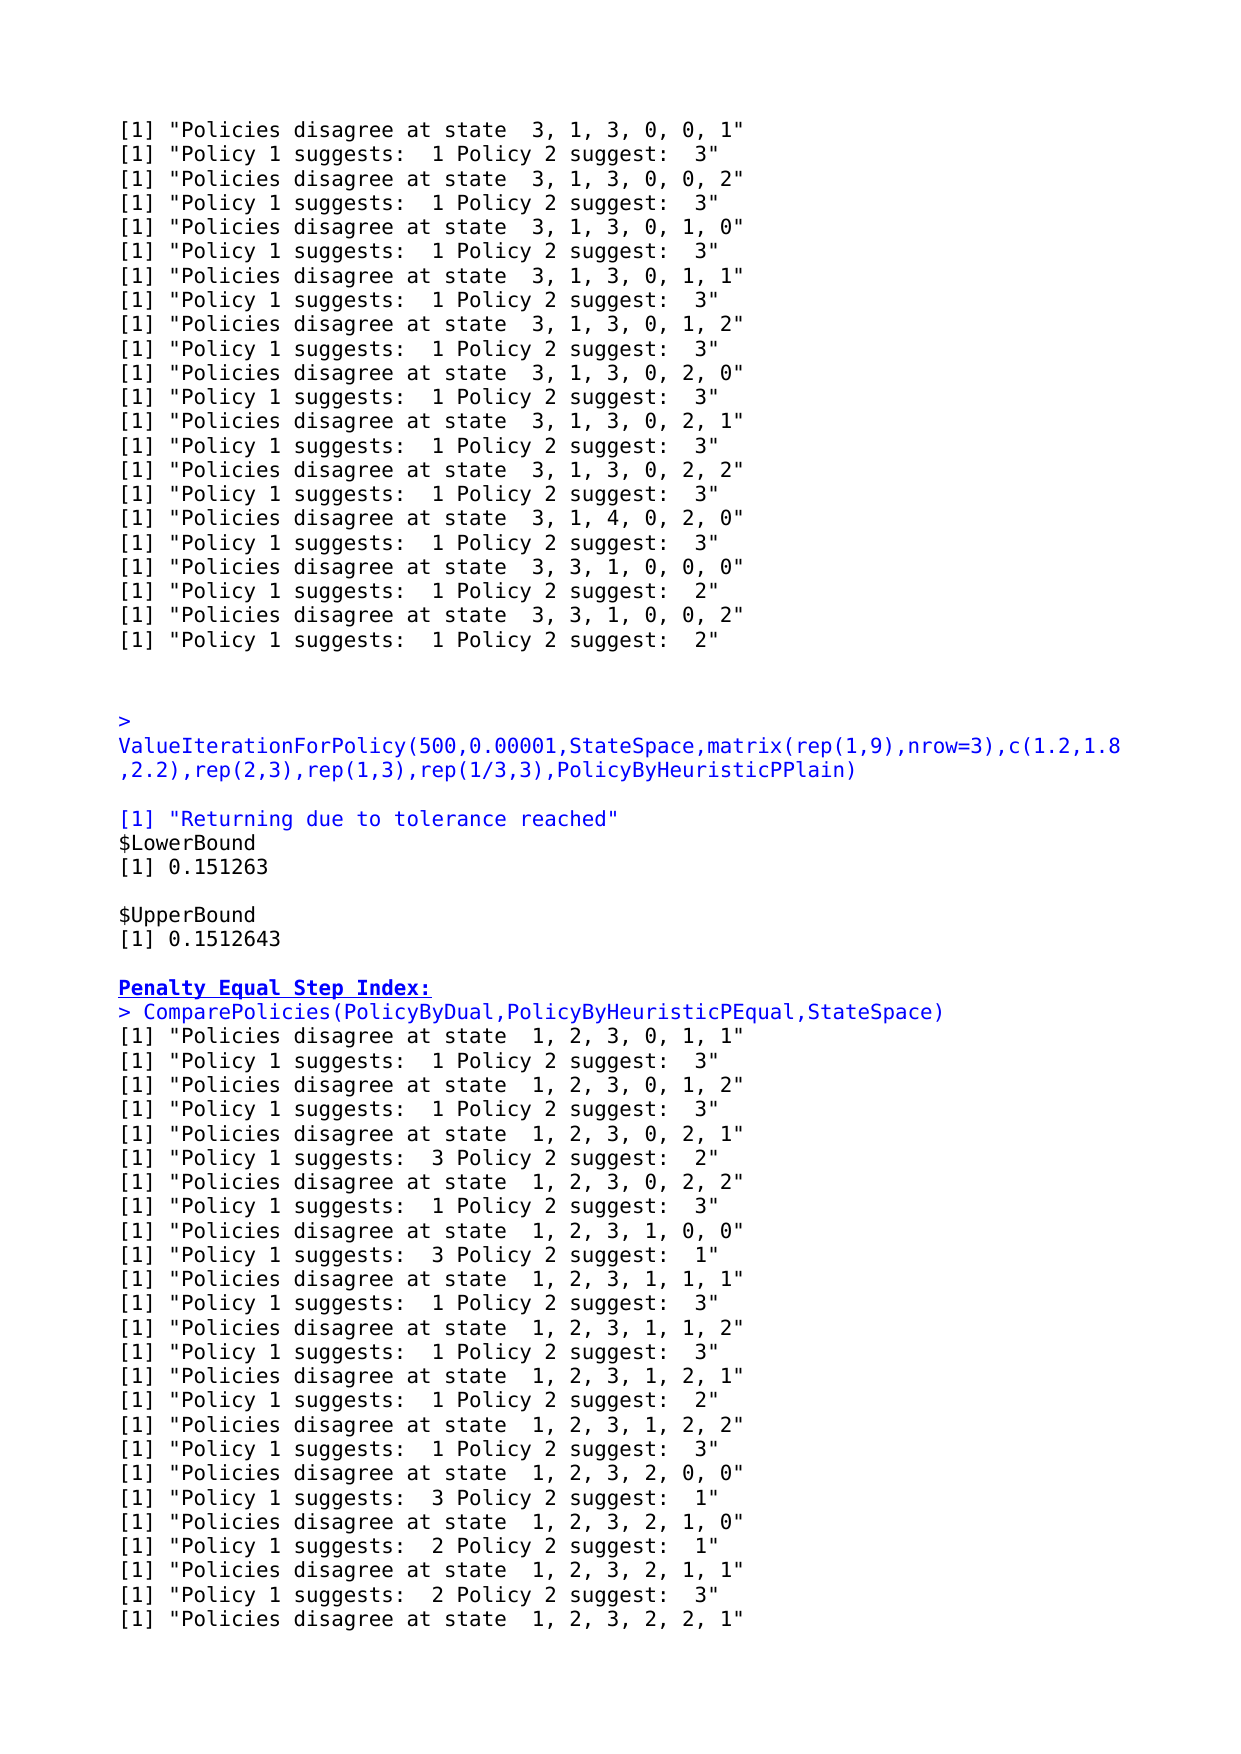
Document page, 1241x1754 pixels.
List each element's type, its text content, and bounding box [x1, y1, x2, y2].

text $UpperBound [118, 903, 1122, 927]
text [1] "Policy 1 suggests: 1 Policy 2 suggest: 3" [118, 482, 1122, 506]
text [1] "Policy 1 suggests: 2 Policy 2 suggest: 3" [118, 1583, 1122, 1607]
text [1] "Policies disagree at state 1, 2, 3, 0, 2, 1" [118, 1122, 1122, 1146]
text [1] "Policies disagree at state 3, 1, 3, 0, 2, 1" [118, 409, 1122, 434]
text [1] "Policy 1 suggests: 1 Policy 2 suggest: 3" [118, 1437, 1122, 1461]
text [1] "Policy 1 suggests: 1 Policy 2 suggest: 3" [118, 239, 1122, 264]
text [1] "Policy 1 suggests: 1 Policy 2 suggest: 3" [118, 434, 1122, 458]
text [1] "Policies disagree at state 1, 2, 3, 1, 2, 1" [118, 1364, 1122, 1388]
text [1] "Policy 1 suggests: 1 Policy 2 suggest: 3" [118, 1291, 1122, 1316]
text [1] "Policy 1 suggests: 3 Policy 2 suggest: 1" [118, 1486, 1122, 1510]
text [1] "Policy 1 suggests: 3 Policy 2 suggest: 2" [118, 1146, 1122, 1170]
text [1] "Policy 1 suggests: 1 Policy 2 suggest: 3" [118, 1097, 1122, 1122]
text [1] "Policies disagree at state 3, 1, 3, 0, 1, 0" [118, 215, 1122, 239]
text [1] "Policy 1 suggests: 1 Policy 2 suggest: 3" [118, 1194, 1122, 1219]
text [1] "Policies disagree at state 1, 2, 3, 2, 0, 0" [118, 1461, 1122, 1486]
text [1] "Policy 1 suggests: 1 Policy 2 suggest: 3" [118, 531, 1122, 555]
text [1] "Policies disagree at state 1, 2, 3, 1, 2, 2" [118, 1413, 1122, 1437]
text [1] "Policy 1 suggests: 1 Policy 2 suggest: 3" [118, 337, 1122, 361]
text [1] "Policies disagree at state 1, 2, 3, 1, 1, 2" [118, 1316, 1122, 1340]
text [1] "Policies disagree at state 1, 2, 3, 0, 2, 2" [118, 1170, 1122, 1194]
text [1] "Policies disagree at state 3, 1, 3, 0, 1, 1" [118, 264, 1122, 288]
text Penalty Equal Step Index: [118, 976, 1122, 1000]
text [1] "Policy 1 suggests: 1 Policy 2 suggest: 3" [118, 191, 1122, 215]
text [1] "Policies disagree at state 3, 1, 4, 0, 2, 0" [118, 506, 1122, 531]
text [1] "Policies disagree at state 3, 1, 3, 0, 2, 0" [118, 361, 1122, 385]
text > ComparePolicies(PolicyByDual,PolicyByHeuristicPEqual,StateSpace) [118, 1000, 1122, 1024]
text [1] "Policies disagree at state 3, 3, 1, 0, 0, 2" [118, 603, 1122, 628]
text [1] "Policies disagree at state 3, 1, 3, 0, 0, 2" [118, 167, 1122, 191]
text [1] "Policy 1 suggests: 1 Policy 2 suggest: 3" [118, 1049, 1122, 1073]
text $LowerBound [118, 831, 1122, 855]
text [1] "Policy 1 suggests: 1 Policy 2 suggest: 2" [118, 579, 1122, 603]
text [1] "Policy 1 suggests: 1 Policy 2 suggest: 3" [118, 1340, 1122, 1364]
text [1] 0.151263 [118, 855, 1122, 879]
text [1] "Policies disagree at state 1, 2, 3, 0, 1, 2" [118, 1073, 1122, 1097]
text [1] "Policy 1 suggests: 2 Policy 2 suggest: 1" [118, 1534, 1122, 1558]
text [1] "Policy 1 suggests: 1 Policy 2 suggest: 3" [118, 385, 1122, 409]
text > ValueIterationForPolicy(500,0.00001,StateSpace,matrix(rep(1,9),nrow=3),c(1.2,1.8,2.2),rep(2,3),rep(1,3),rep(1/3,3),PolicyByHeuristicPPlain) [118, 709, 1122, 782]
text [1] "Policies disagree at state 3, 1, 3, 0, 0, 1" [118, 118, 1122, 142]
text [1] "Policies disagree at state 3, 3, 1, 0, 0, 0" [118, 555, 1122, 579]
text [1] "Policies disagree at state 3, 1, 3, 0, 1, 2" [118, 312, 1122, 337]
text [1] "Policy 1 suggests: 1 Policy 2 suggest: 2" [118, 1388, 1122, 1413]
text [1] "Policies disagree at state 1, 2, 3, 2, 1, 1" [118, 1558, 1122, 1583]
text [1] "Policy 1 suggests: 1 Policy 2 suggest: 2" [118, 628, 1122, 652]
text [1] "Policies disagree at state 1, 2, 3, 2, 2, 1" [118, 1607, 1122, 1631]
text [1] "Policy 1 suggests: 1 Policy 2 suggest: 3" [118, 142, 1122, 167]
text [1] "Returning due to tolerance reached" [118, 807, 1122, 831]
text [1] "Policies disagree at state 1, 2, 3, 0, 1, 1" [118, 1024, 1122, 1049]
text [1] "Policies disagree at state 1, 2, 3, 2, 1, 0" [118, 1510, 1122, 1534]
text [1] "Policies disagree at state 1, 2, 3, 1, 0, 0" [118, 1219, 1122, 1243]
text [1] "Policies disagree at state 3, 1, 3, 0, 2, 2" [118, 458, 1122, 482]
text [1] "Policy 1 suggests: 3 Policy 2 suggest: 1" [118, 1243, 1122, 1267]
text [1] 0.1512643 [118, 927, 1122, 952]
text [1] "Policy 1 suggests: 1 Policy 2 suggest: 3" [118, 288, 1122, 312]
text [1] "Policies disagree at state 1, 2, 3, 1, 1, 1" [118, 1267, 1122, 1291]
